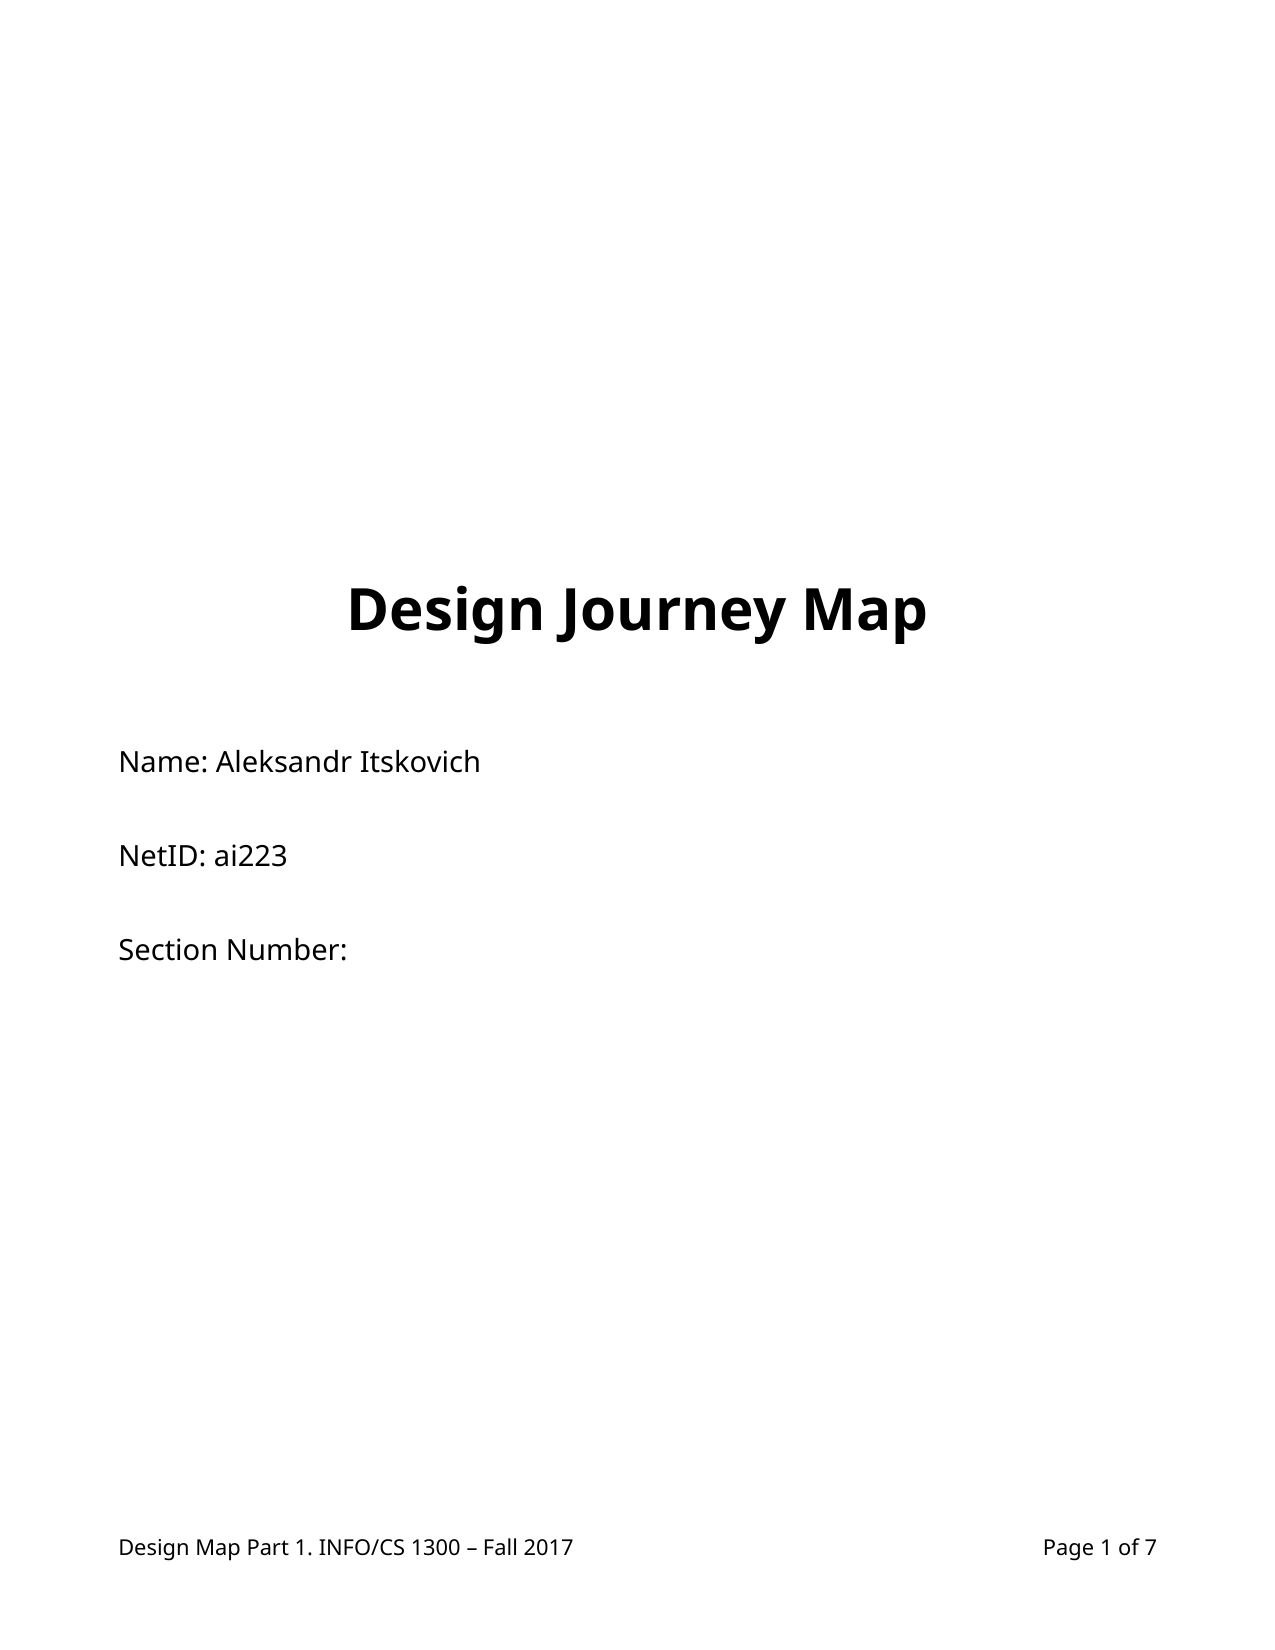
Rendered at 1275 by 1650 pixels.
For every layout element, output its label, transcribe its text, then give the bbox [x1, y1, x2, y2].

title Design Journey Map [118, 568, 1157, 647]
text Name: Aleksandr Itskovich [118, 741, 1157, 781]
text Section Number: [118, 929, 1157, 968]
text NetID: ai223 [118, 835, 1157, 874]
